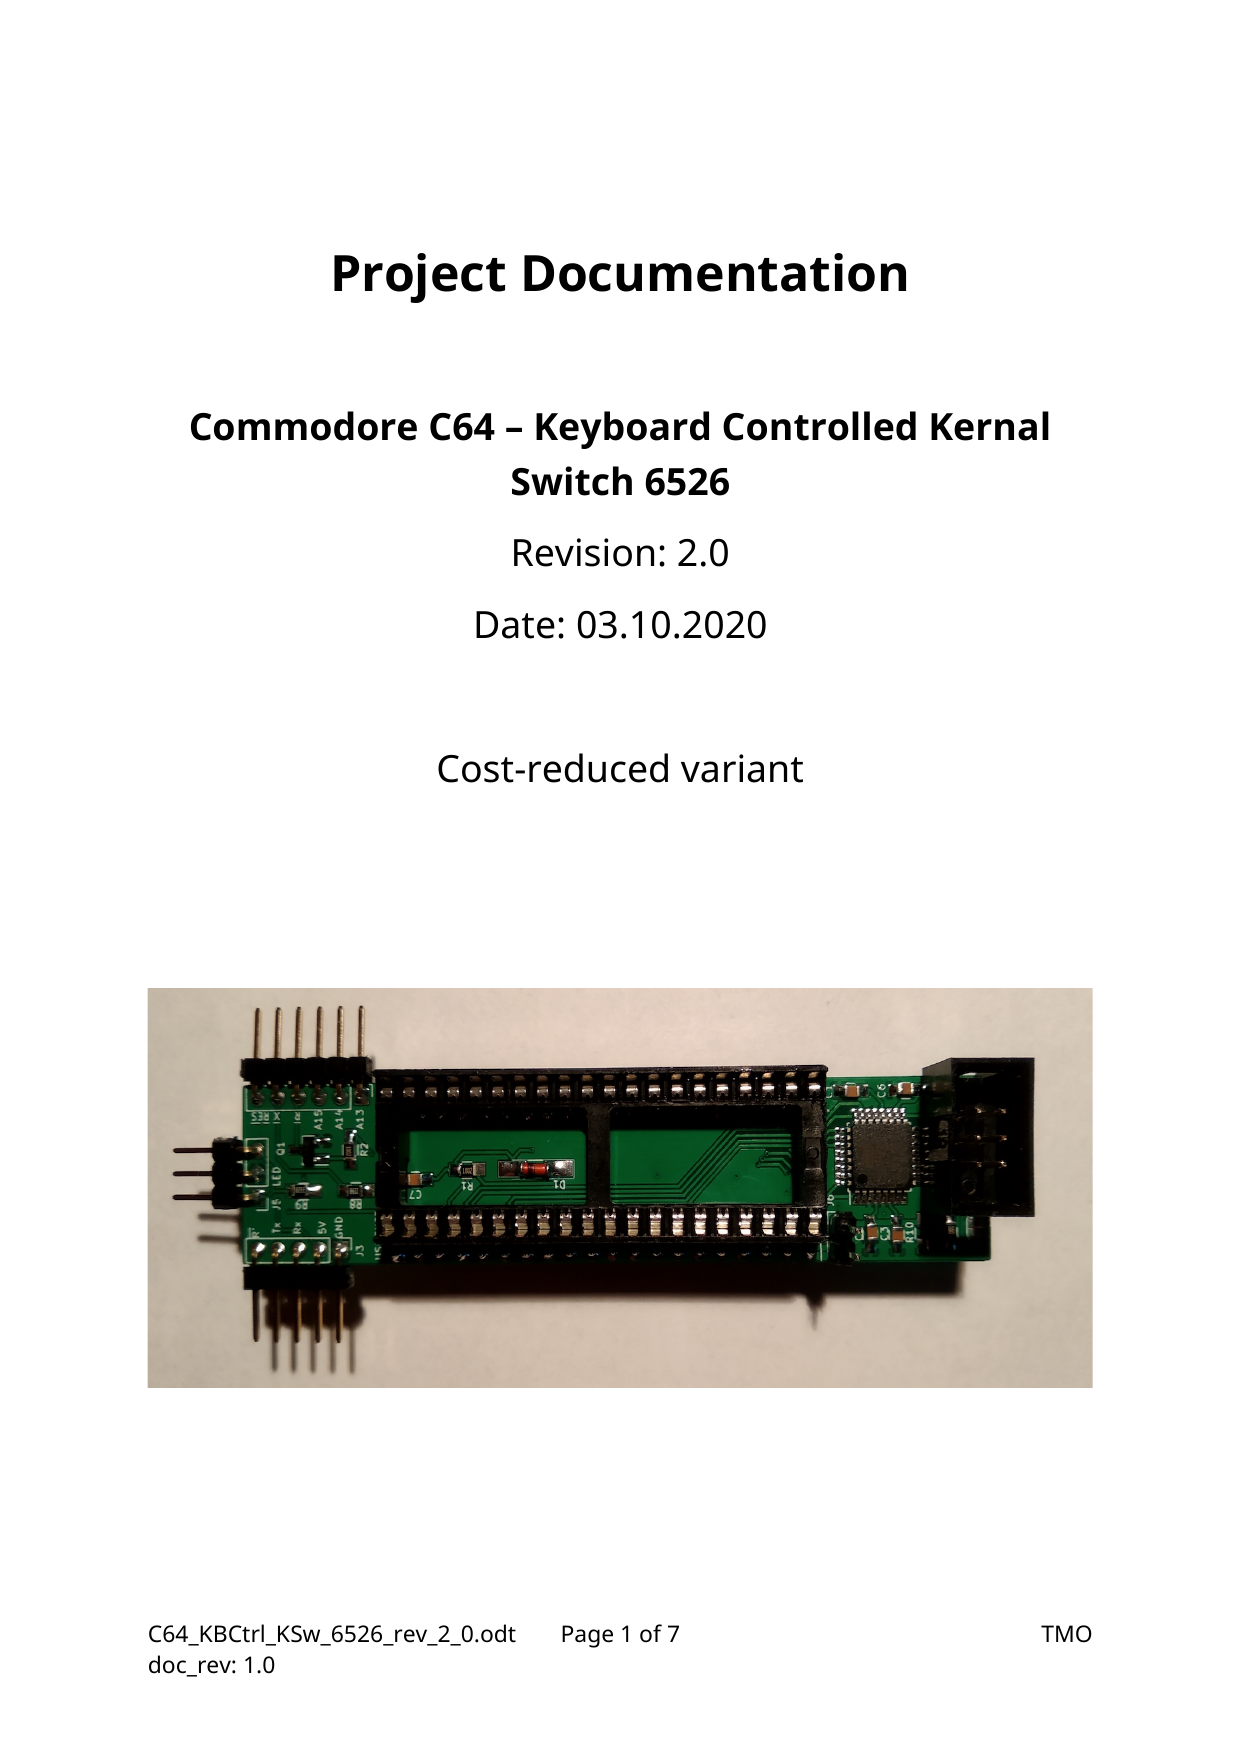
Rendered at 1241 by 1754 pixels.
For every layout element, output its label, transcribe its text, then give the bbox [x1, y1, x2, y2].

text Date: 03.10.2020 [148, 598, 1093, 649]
text Commodore C64 – Keyboard Controlled Kernal Switch 6526 [148, 400, 1093, 506]
text Revision: 2.0 [148, 527, 1093, 578]
text Project Documentation [148, 238, 1093, 306]
text Cost-reduced variant [148, 742, 1093, 793]
picture [147, 988, 1093, 1388]
